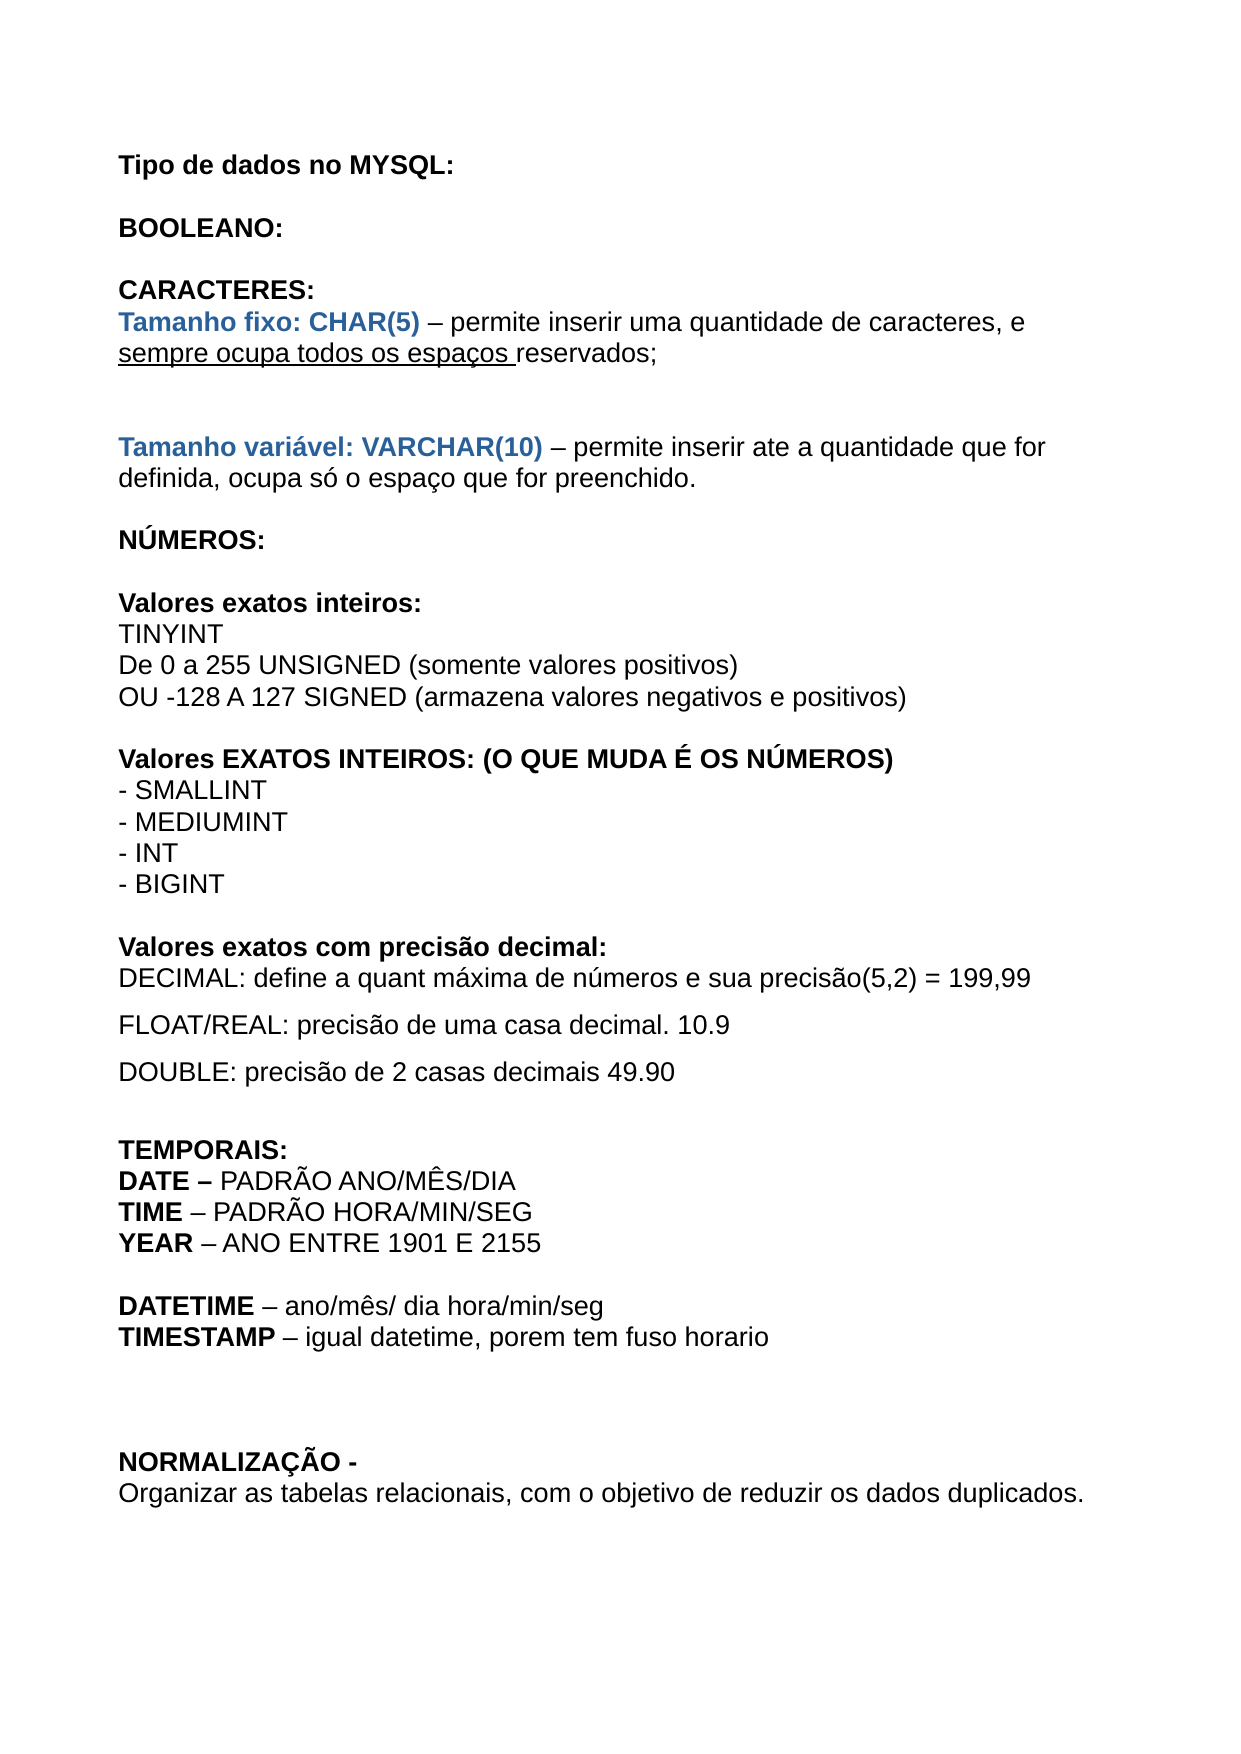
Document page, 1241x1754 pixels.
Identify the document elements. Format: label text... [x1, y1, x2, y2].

text Tamanho variável: VARCHAR(10) – permite inserir ate a quantidade que for definida, ocupa só o espaço que for preenchido. [118, 431, 1122, 493]
text De 0 a 255 UNSIGNED (somente valores positivos) [118, 649, 1122, 681]
text NORMALIZAÇÃO - [118, 1446, 1122, 1477]
text TEMPORAIS: [118, 1134, 1122, 1165]
text - SMALLINT - MEDIUMINT - INT - BIGINT [118, 774, 1122, 899]
text Valores exatos inteiros: [118, 587, 1122, 618]
text OU -128 A 127 SIGNED (armazena valores negativos e positivos) [118, 681, 1122, 712]
text Tipo de dados no MYSQL: [118, 149, 1122, 181]
text TIMESTAMP – igual datetime, porem tem fuso horario [118, 1321, 1122, 1352]
text FLOAT/REAL: precisão de uma casa decimal. 10.9 [118, 1009, 1122, 1040]
text NÚMEROS: [118, 524, 1122, 556]
text BOOLEANO: [118, 212, 1122, 243]
text CARACTERES: [118, 274, 1122, 306]
text YEAR – ANO ENTRE 1901 E 2155 [118, 1227, 1122, 1259]
text TIME – PADRÃO HORA/MIN/SEG [118, 1196, 1122, 1227]
text Valores EXATOS INTEIROS: (O QUE MUDA É OS NÚMEROS) [118, 743, 1122, 774]
text Tamanho fixo: CHAR(5) – permite inserir uma quantidade de caracteres, e sempre ocupa todos os espaços reservados; [118, 306, 1122, 368]
text DECIMAL: define a quant máxima de números e sua precisão(5,2) = 199,99 [118, 962, 1122, 993]
text DATETIME – ano/mês/ dia hora/min/seg [118, 1290, 1122, 1321]
text TINYINT [118, 618, 1122, 649]
text Organizar as tabelas relacionais, com o objetivo de reduzir os dados duplicados. [118, 1477, 1122, 1509]
text Valores exatos com precisão decimal: [118, 931, 1122, 962]
text DATE – PADRÃO ANO/MÊS/DIA [118, 1165, 1122, 1196]
text DOUBLE: precisão de 2 casas decimais 49.90 [118, 1056, 1122, 1087]
